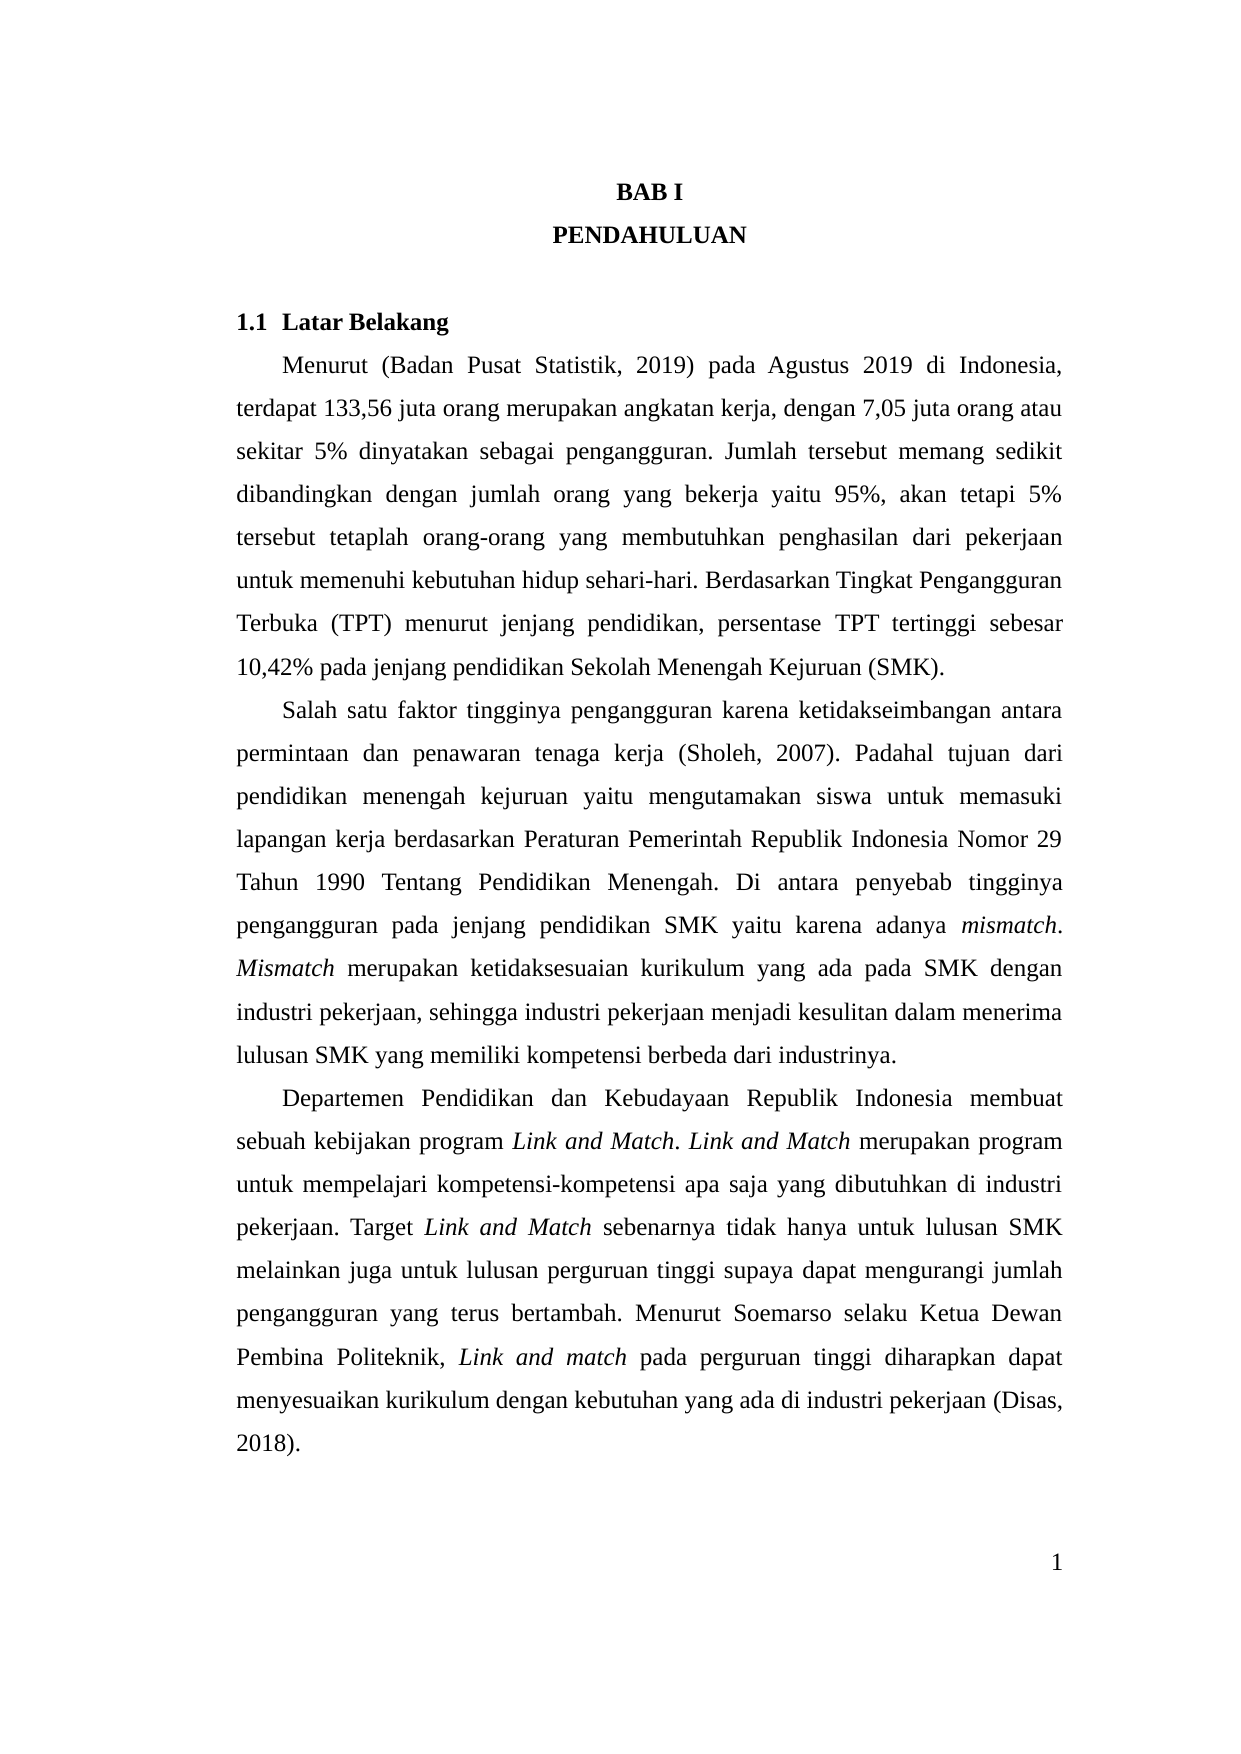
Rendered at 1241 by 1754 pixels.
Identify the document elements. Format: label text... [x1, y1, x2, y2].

text Menurut (Badan Pusat Statistik, 2019) pada Agustus 2019 di Indonesia, terdapat 133,56 juta orang merupakan angkatan kerja, dengan 7,05 juta orang atau sekitar 5% dinyatakan sebagai pengangguran. Jumlah tersebut memang sedikit dibandingkan dengan jumlah orang yang bekerja yaitu 95%, akan tetapi 5% tersebut tetaplah orang-orang yang membutuhkan penghasilan dari pekerjaan untuk memenuhi kebutuhan hidup sehari-hari. Berdasarkan Tingkat Pengangguran Terbuka (TPT) menurut jenjang pendidikan, persentase TPT tertinggi sebesar 10,42% pada jenjang pendidikan Sekolah Menengah Kejuruan (SMK). [236, 350, 1063, 680]
subtitle 1.1 Latar Belakang [236, 307, 1063, 335]
subtitle BAB I [236, 177, 1063, 206]
subtitle PENDAHULUAN [236, 220, 1063, 249]
text Departemen Pendidikan dan Kebudayaan Republik Indonesia membuat sebuah kebijakan program Link and Match. Link and Match merupakan program untuk mempelajari kompetensi-kompetensi apa saja yang dibutuhkan di industri pekerjaan. Target Link and Match sebenarnya tidak hanya untuk lulusan SMK melainkan juga untuk lulusan perguruan tinggi supaya dapat mengurangi jumlah pengangguran yang terus bertambah. Menurut Soemarso selaku Ketua Dewan Pembina Politeknik, Link and match pada perguruan tinggi diharapkan dapat menyesuaikan kurikulum dengan kebutuhan yang ada di industri pekerjaan (Disas, 2018). [236, 1083, 1063, 1457]
text Salah satu faktor tingginya pengangguran karena ketidakseimbangan antara permintaan dan penawaran tenaga kerja (Sholeh, 2007). Padahal tujuan dari pendidikan menengah kejuruan yaitu mengutamakan siswa untuk memasuki lapangan kerja berdasarkan Peraturan Pemerintah Republik Indonesia Nomor 29 Tahun 1990 Tentang Pendidikan Menengah. Di antara penyebab tingginya pengangguran pada jenjang pendidikan SMK yaitu karena adanya mismatch. Mismatch merupakan ketidaksesuaian kurikulum yang ada pada SMK dengan industri pekerjaan, sehingga industri pekerjaan menjadi kesulitan dalam menerima lulusan SMK yang memiliki kompetensi berbeda dari industrinya. [236, 695, 1063, 1068]
